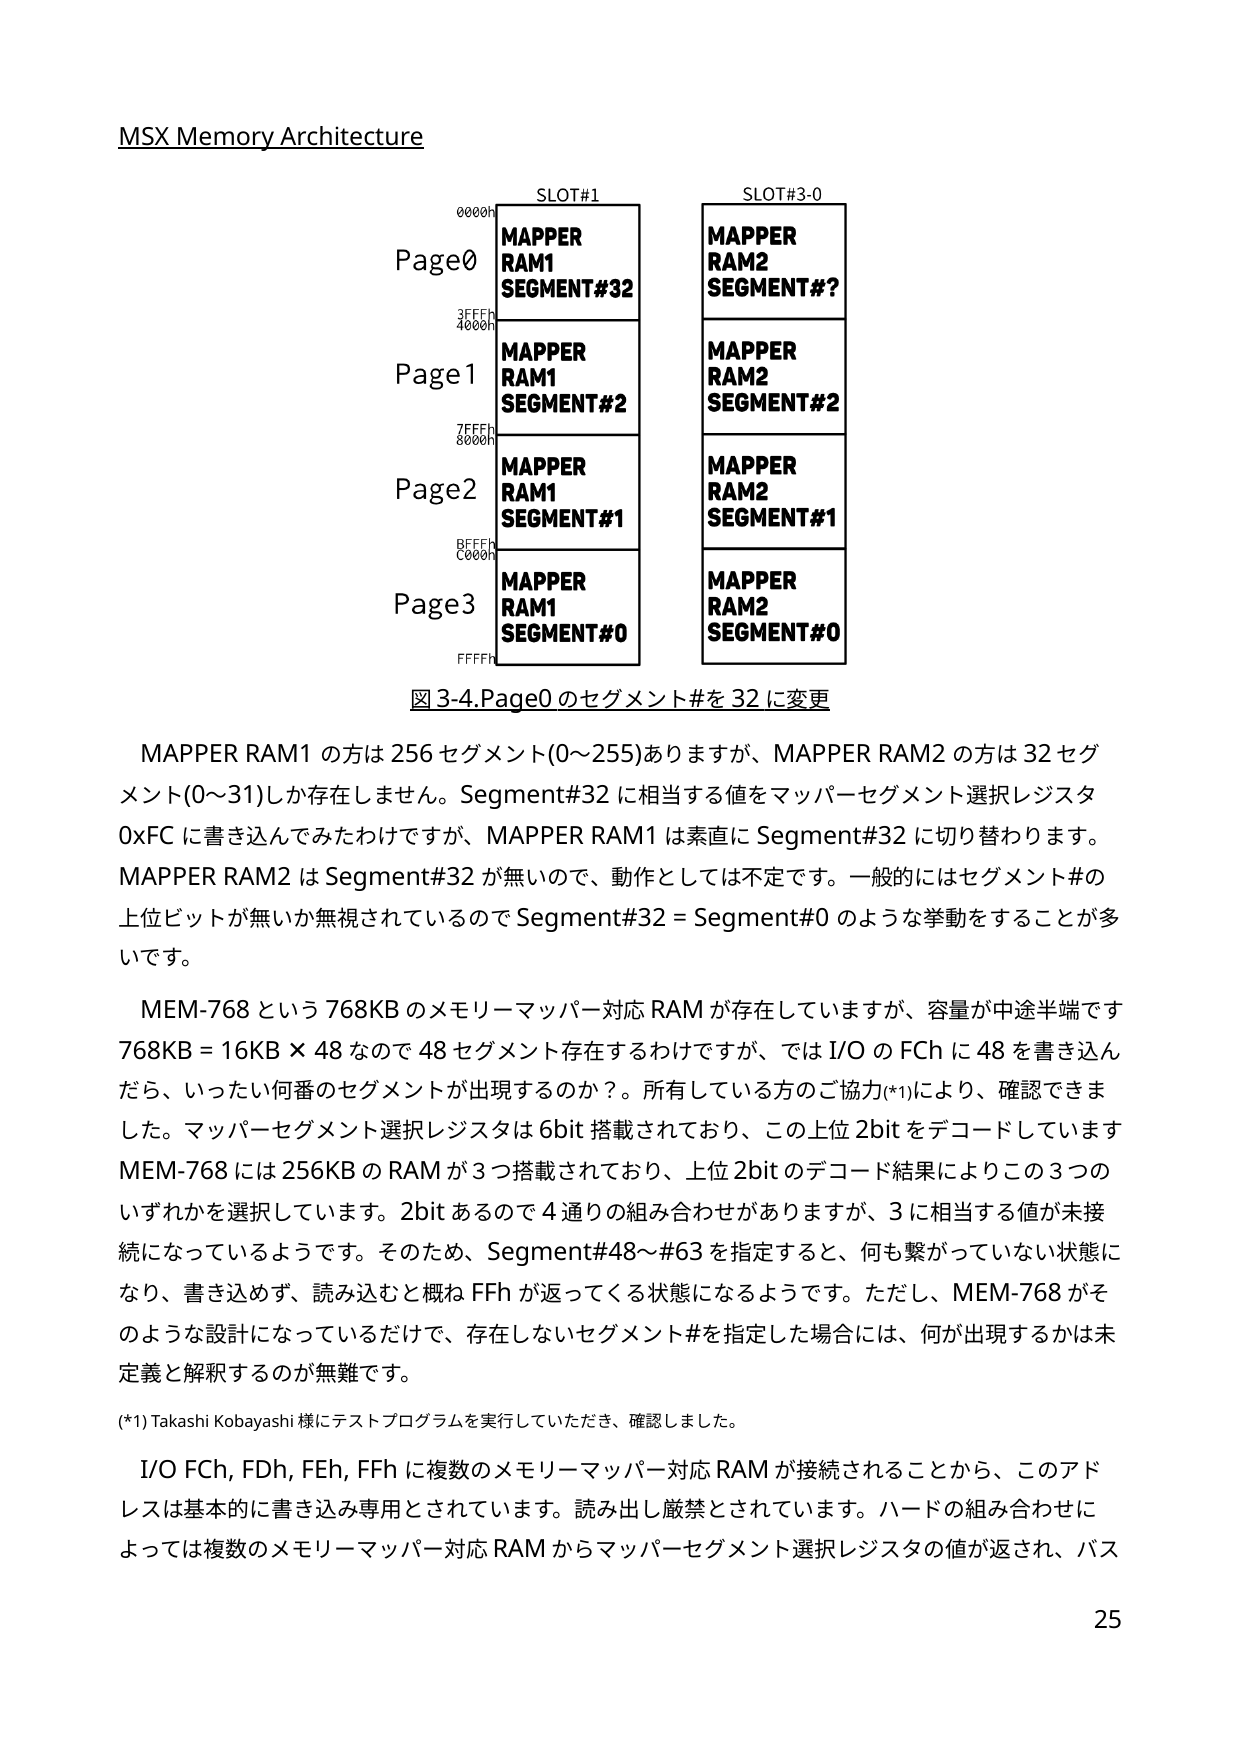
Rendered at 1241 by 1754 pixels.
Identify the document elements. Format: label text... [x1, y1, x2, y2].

text 図3-4.Page0のセグメント#を32に変更 [118, 680, 1122, 714]
text MAPPER RAM1 の方は 256セグメント(0～255)ありますが、MAPPER RAM2 の方は 32セグメント(0～31)しか存在しません。Segment#32 に相当する値をマッパーセグメント選択レジスタ 0xFC に書き込んでみたわけですが、MAPPER RAM1は素直に Segment#32 に切り替わります。MAPPER RAM2 は Segment#32 が無いので、動作としては不定です。一般的にはセグメント#の上位ビットが無いか無視されているのでSegment#32 = Segment#0 のような挙動をすることが多いです。 [118, 736, 1122, 971]
text I/O FCh, FDh, FEh, FFh に複数のメモリーマッパー対応RAMが接続されることから、このアドレスは基本的に書き込み専用とされています。読み出し厳禁とされています。ハードの組み合わせによっては複数のメモリーマッパー対応RAMからマッパーセグメント選択レジスタの値が返され、バス [118, 1452, 1122, 1565]
text (*1) Takashi Kobayashi様にテストプログラムを実行していただき、確認しました。 [118, 1408, 1122, 1433]
text MEM-768という768KBのメモリーマッパー対応RAMが存在していますが、容量が中途半端です。768KB = 16KB ✕ 48なので 48セグメント存在するわけですが、では I/O の FCh に 48 を書き込んだら、いったい何番のセグメントが出現するのか？。所有している方のご協力(*1)により、確認できました。マッパーセグメント選択レジスタは 6bit 搭載されており、この上位2bitをデコードしています。MEM-768には256KBのRAMが３つ搭載されており、上位2bitのデコード結果によりこの３つのいずれかを選択しています。2bitあるので4通りの組み合わせがありますが、3に相当する値が未接続になっているようです。そのため、Segment#48～#63を指定すると、何も繋がっていない状態になり、書き込めず、読み込むと概ね FFh が返ってくる状態になるようです。ただし、MEM-768がそのような設計になっているだけで、存在しないセグメント#を指定した場合には、何が出現するかは未定義と解釈するのが無難です。 [118, 992, 1122, 1388]
